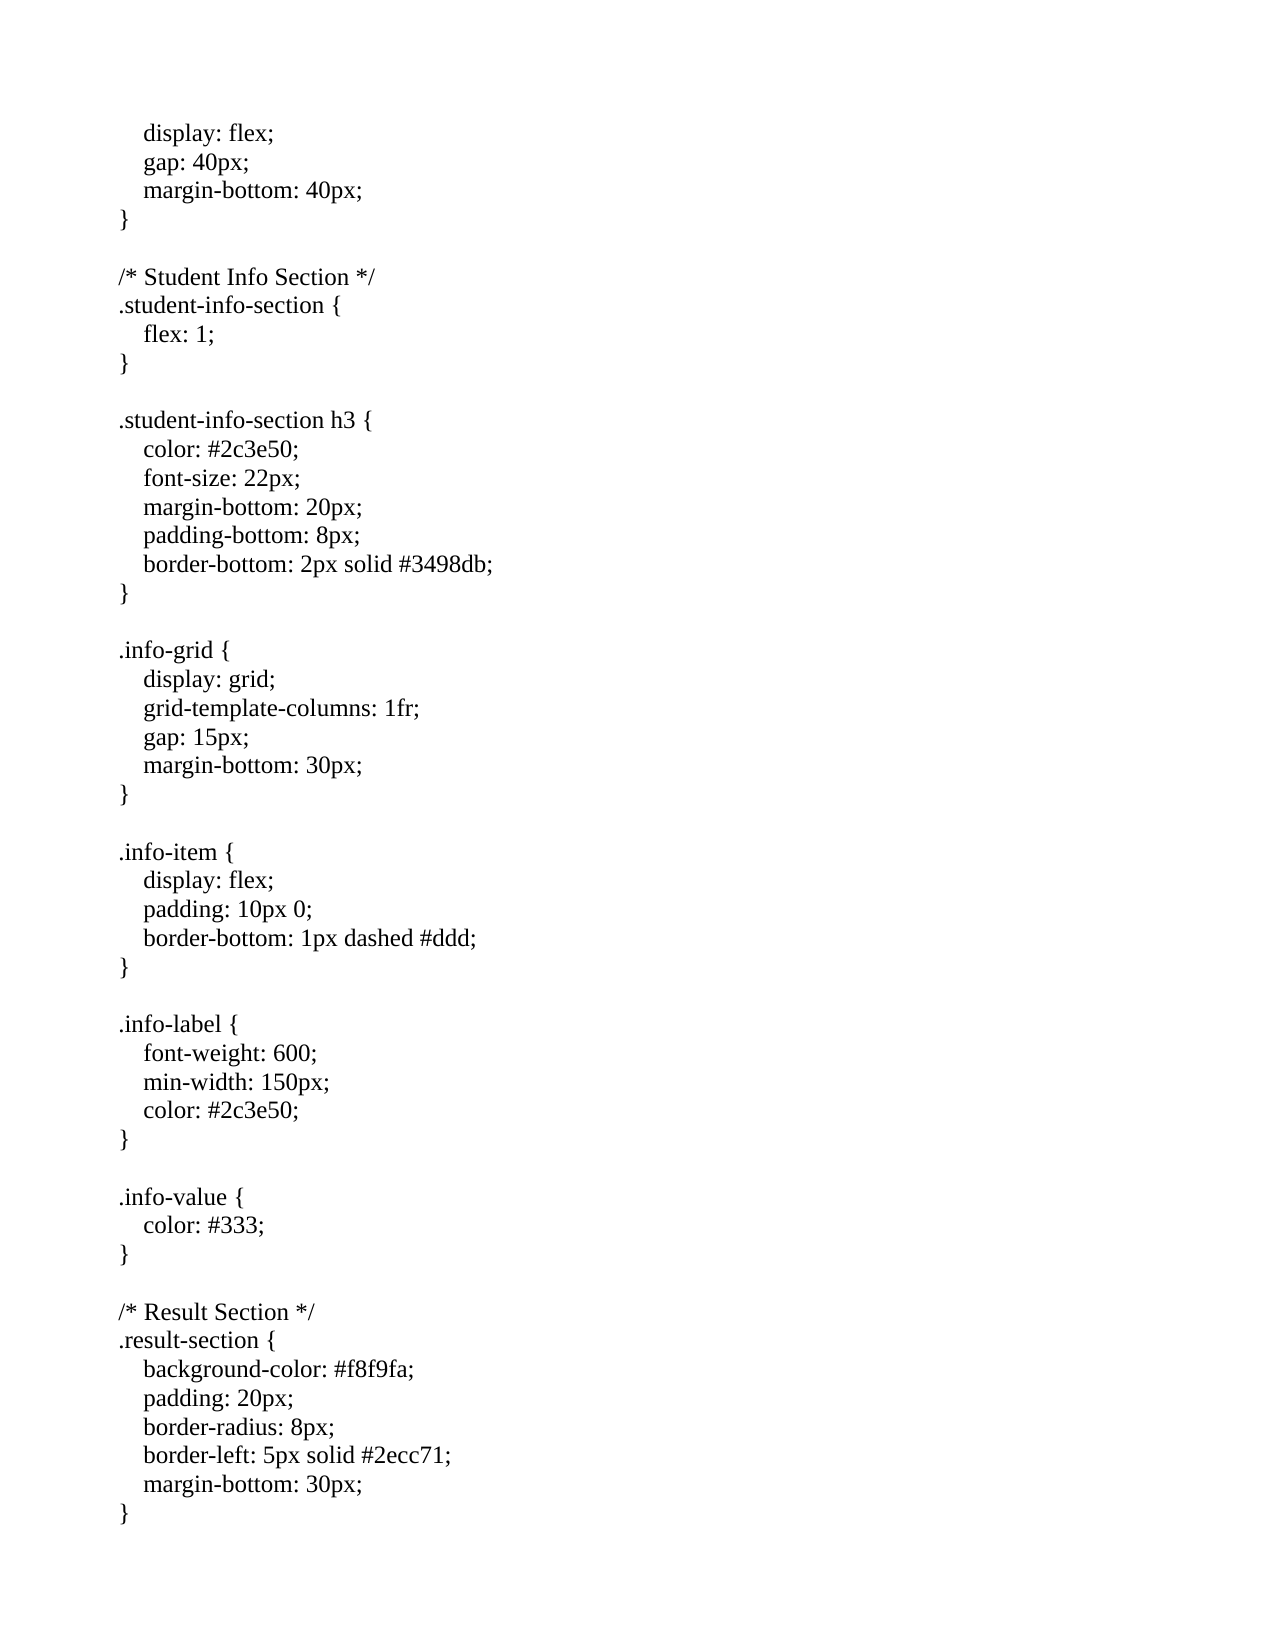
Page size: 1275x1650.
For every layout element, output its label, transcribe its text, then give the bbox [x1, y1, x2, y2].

text .student-info-section { [118, 291, 1157, 319]
text padding: 20px; [118, 1383, 1157, 1412]
text } [118, 204, 1157, 233]
text color: #2c3e50; [118, 434, 1157, 463]
text flex: 1; [118, 319, 1157, 348]
text } [118, 1124, 1157, 1153]
text border-bottom: 1px dashed #ddd; [118, 923, 1157, 952]
text min-width: 150px; [118, 1067, 1157, 1096]
text } [118, 348, 1157, 377]
text /* Result Section */ [118, 1297, 1157, 1326]
text border-bottom: 2px solid #3498db; [118, 549, 1157, 578]
text .student-info-section h3 { [118, 406, 1157, 434]
text margin-bottom: 40px; [118, 176, 1157, 204]
text padding: 10px 0; [118, 894, 1157, 923]
text .info-value { [118, 1182, 1157, 1211]
text color: #2c3e50; [118, 1096, 1157, 1124]
text gap: 15px; [118, 722, 1157, 751]
text font-size: 22px; [118, 463, 1157, 492]
text color: #333; [118, 1211, 1157, 1239]
text } [118, 779, 1157, 808]
text font-weight: 600; [118, 1038, 1157, 1067]
text } [118, 578, 1157, 607]
text .result-section { [118, 1326, 1157, 1354]
text } [118, 952, 1157, 981]
text .info-item { [118, 837, 1157, 866]
text .info-grid { [118, 636, 1157, 664]
text display: grid; [118, 664, 1157, 693]
text display: flex; [118, 118, 1157, 147]
text } [118, 1498, 1157, 1527]
text margin-bottom: 30px; [118, 751, 1157, 779]
text margin-bottom: 20px; [118, 492, 1157, 521]
text border-radius: 8px; [118, 1412, 1157, 1441]
text padding-bottom: 8px; [118, 521, 1157, 549]
text } [118, 1239, 1157, 1268]
text .info-label { [118, 1009, 1157, 1038]
text background-color: #f8f9fa; [118, 1354, 1157, 1383]
text display: flex; [118, 866, 1157, 894]
text gap: 40px; [118, 147, 1157, 176]
text border-left: 5px solid #2ecc71; [118, 1441, 1157, 1469]
text grid-template-columns: 1fr; [118, 693, 1157, 722]
text margin-bottom: 30px; [118, 1469, 1157, 1498]
text /* Student Info Section */ [118, 262, 1157, 291]
